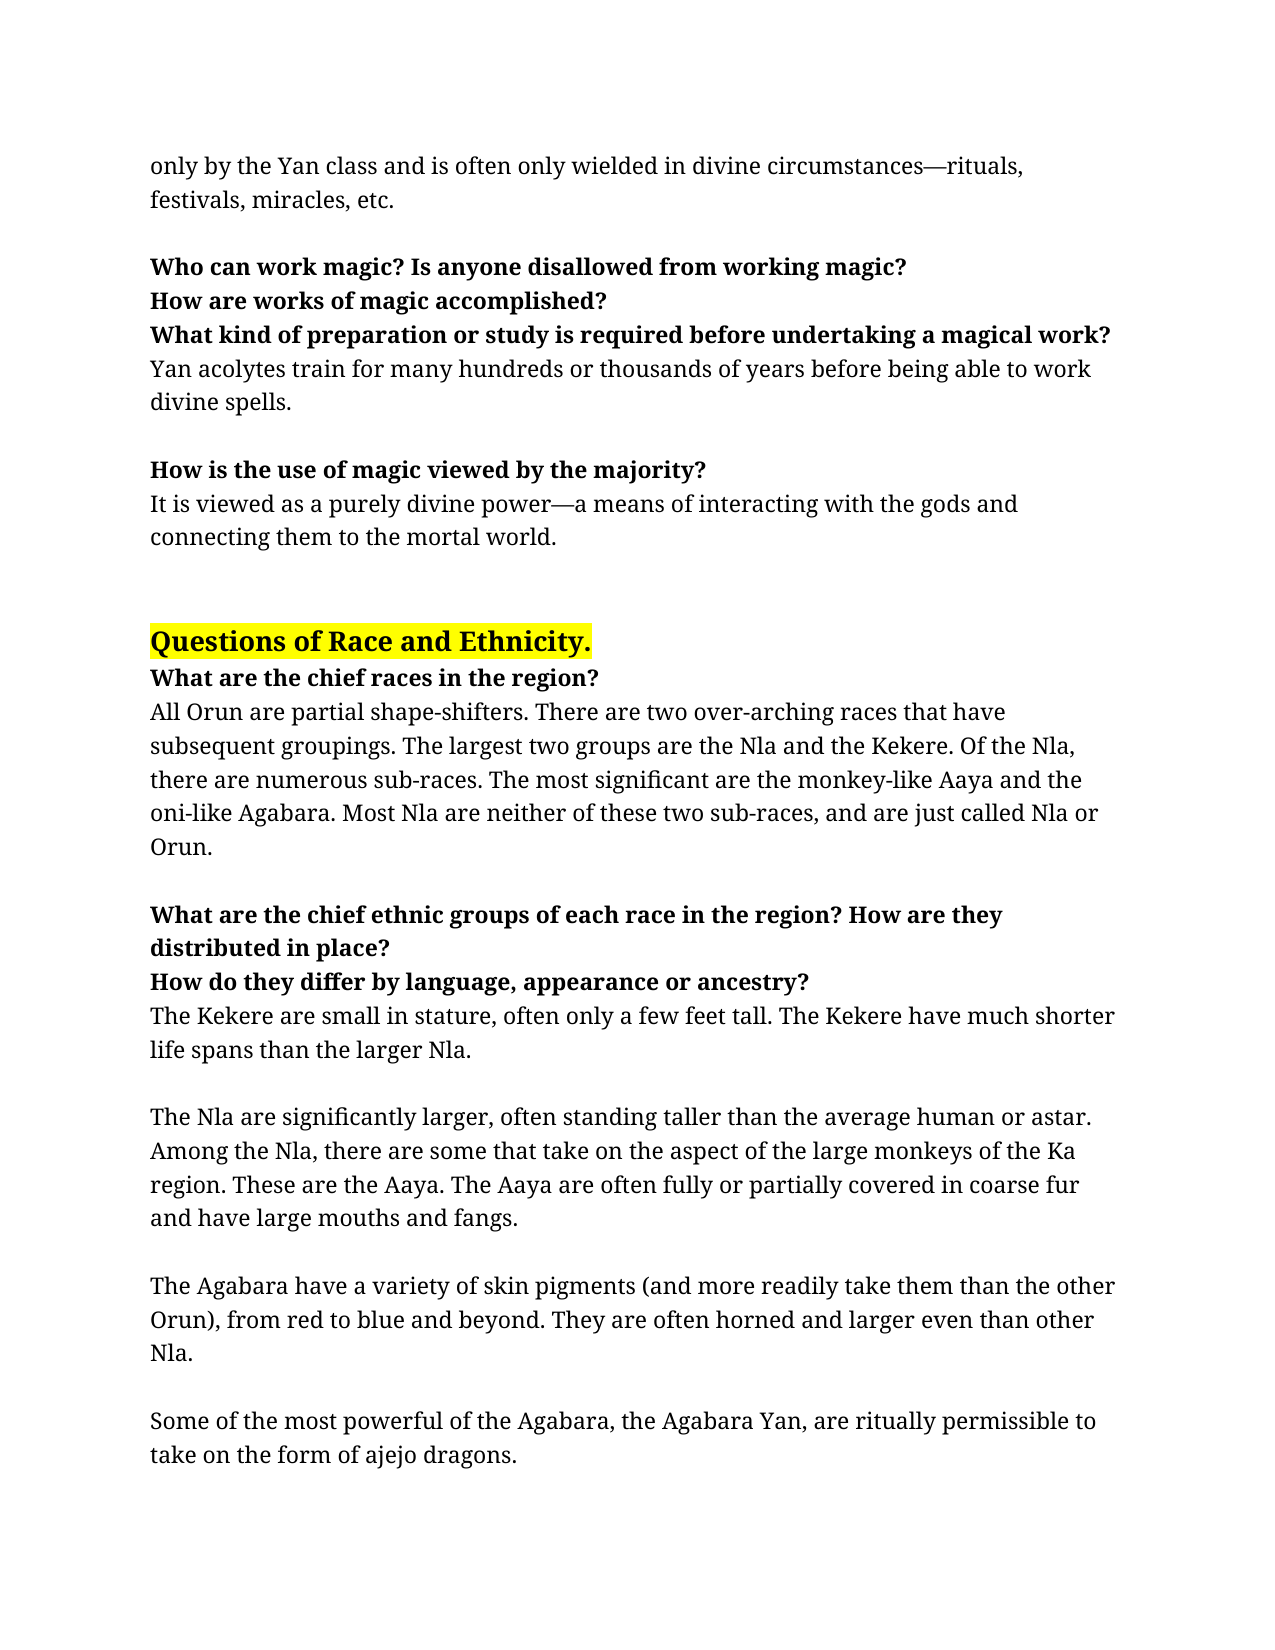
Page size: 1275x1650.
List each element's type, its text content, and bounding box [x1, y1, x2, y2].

text What are the chief races in the region? [150, 662, 1125, 693]
text All Orun are partial shape-shifters. There are two over-arching races that have subsequent groupings. The largest two groups are the Nla and the Kekere. Of the Nla, there are numerous sub-races. The most significant are the monkey-like Aaya and the oni-like Agabara. Most Nla are neither of these two sub-races, and are just called Nla or Orun. [150, 696, 1125, 862]
text The Agabara have a variety of skin pigments (and more readily take them than the other Orun), from red to blue and beyond. They are often horned and larger even than other Nla. [150, 1270, 1125, 1368]
text Questions of Race and Ethnicity. [150, 622, 1125, 659]
text How is the use of magic viewed by the majority? [150, 454, 1125, 485]
text Some of the most powerful of the Agabara, the Agabara Yan, are ritually permissible to take on the form of ajejo dragons. [150, 1405, 1125, 1470]
text It is viewed as a purely divine power—a means of interacting with the gods and connecting them to the mortal world. [150, 487, 1125, 552]
text What are the chief ethnic groups of each race in the region? How are they distributed in place? How do they differ by language, appearance or ancestry? [150, 865, 1125, 997]
text Yan acolytes train for many hundreds or thousands of years before being able to work divine spells. [150, 352, 1125, 417]
text only by the Yan class and is often only wielded in divine circumstances—rituals, festivals, miracles, etc. [150, 150, 1125, 215]
text The Nla are significantly larger, often standing taller than the average human or astar. Among the Nla, there are some that take on the aspect of the large monkeys of the Ka region. These are the Aaya. The Aaya are often fully or partially covered in coarse fur and have large mouths and fangs. [150, 1101, 1125, 1233]
text The Kekere are small in stature, often only a few feet tall. The Kekere have much shorter life spans than the larger Nla. [150, 1000, 1125, 1065]
text Who can work magic? Is anyone disallowed from working magic? How are works of magic accomplished? What kind of preparation or study is required before undertaking a magical work? [150, 217, 1125, 350]
